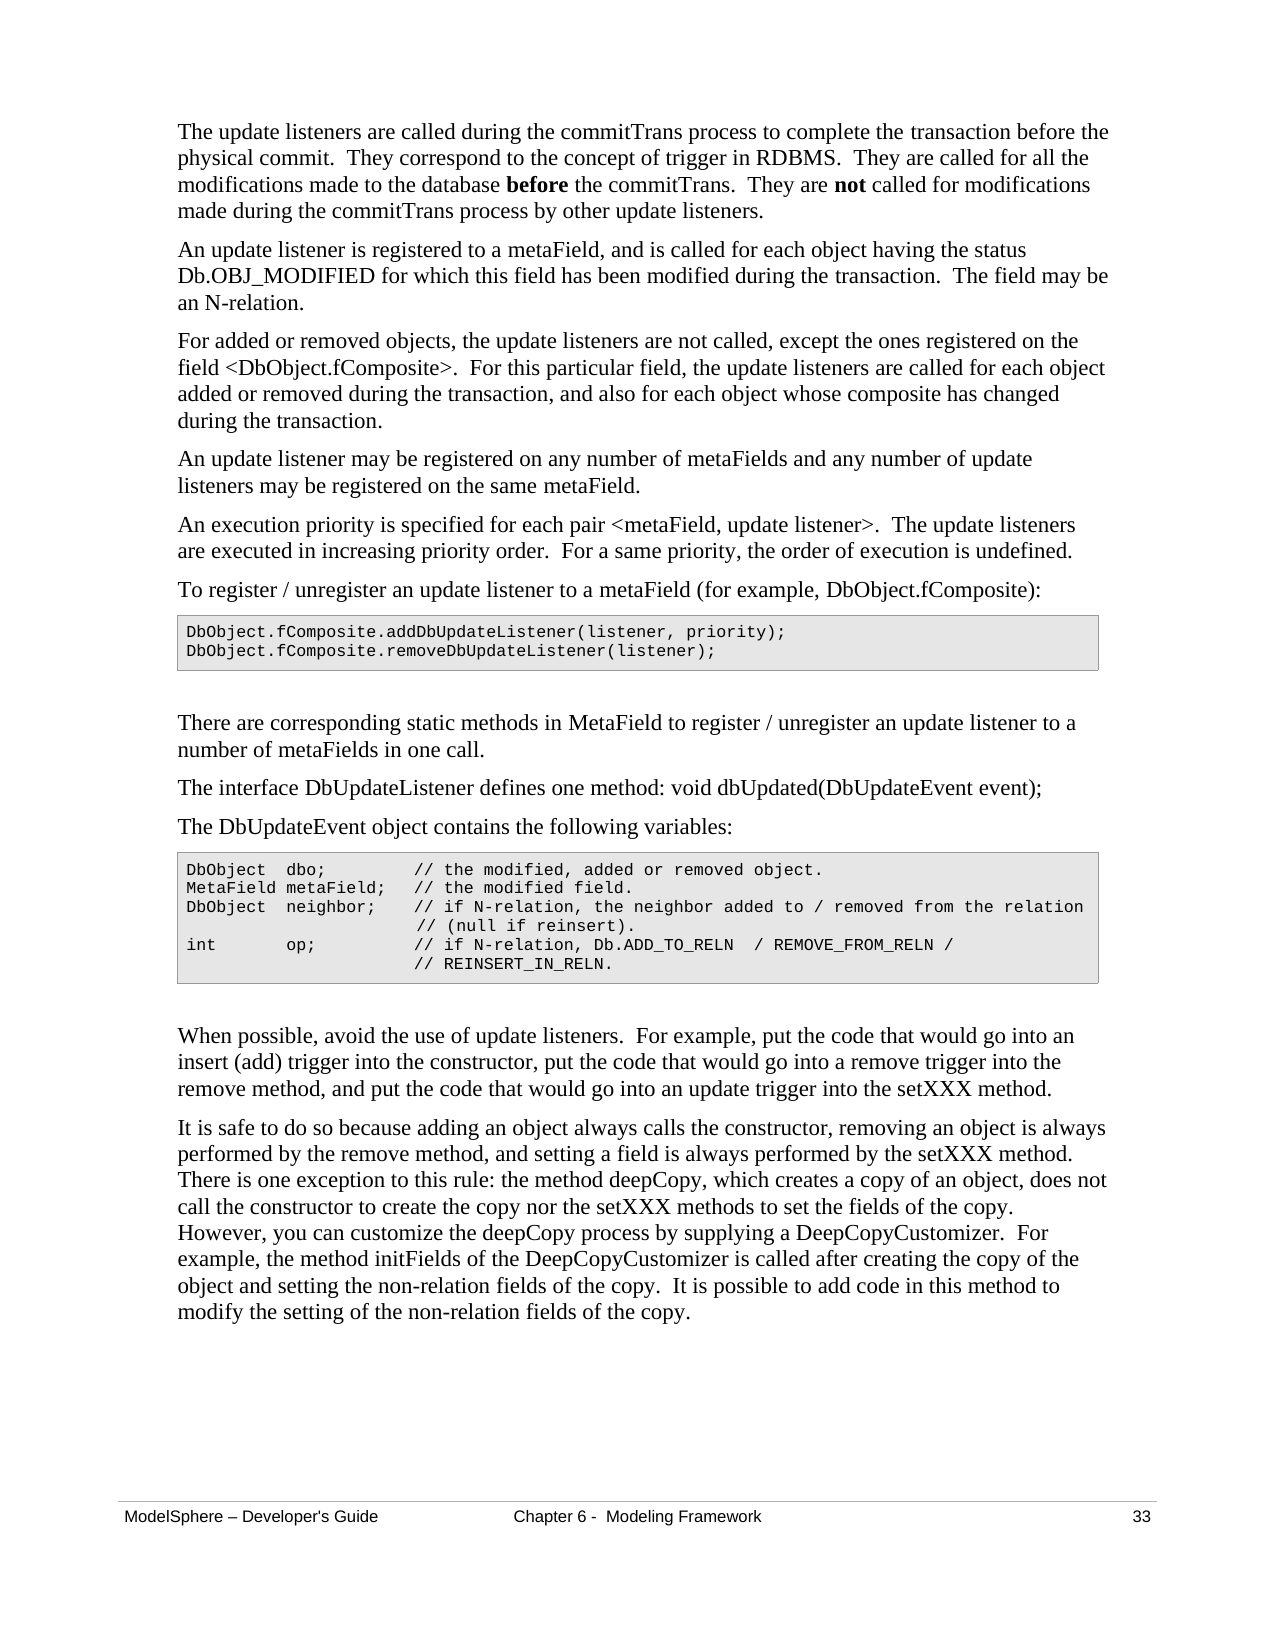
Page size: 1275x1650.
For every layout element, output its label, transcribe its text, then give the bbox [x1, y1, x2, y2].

text The DbUpdateEvent object contains the following variables: [177, 813, 1109, 840]
text For added or removed objects, the update listeners are not called, except the ones registered on the field <DbObject.fComposite>. For this particular field, the update listeners are called for each object added or removed during the transaction, and also for each object whose composite has changed during the transaction. [177, 328, 1109, 433]
text // REINSERT_IN_RELN. [178, 946, 1098, 983]
text The update listeners are called during the commitTrans process to complete the transaction before the physical commit. They correspond to the concept of trigger in RDBMS. They are called for all the modifications made to the database before the commitTrans. They are not called for modifications made during the commitTrans process by other update listeners. [177, 118, 1109, 223]
text DbObject neighbor; // if N-relation, the neighbor added to / removed from the relation [178, 890, 1098, 909]
text It is safe to do so because adding an object always calls the constructor, removing an object is always performed by the remove method, and setting a field is always performed by the setXXX method. There is one exception to this rule: the method deepCopy, which creates a copy of an object, does not call the constructor to create the copy nor the setXXX methods to set the fields of the copy. However, you can customize the deepCopy process by supplying a DeepCopyCustomizer. For example, the method initFields of the DeepCopyCustomizer is called after creating the copy of the object and setting the non-relation fields of the copy. It is possible to add code in this method to modify the setting of the non-relation fields of the copy. [177, 1114, 1109, 1324]
text int op; // if N-relation, Db.ADD_TO_RELN / REMOVE_FROM_RELN / [178, 928, 1098, 946]
text MetaField metaField; // the modified field. [178, 871, 1098, 890]
text There are corresponding static methods in MetaField to register / unregister an update listener to a number of metaFields in one call. [177, 709, 1109, 762]
text DbObject.fComposite.addDbUpdateListener(listener, priority); [178, 616, 1098, 634]
text An update listener may be registered on any number of metaFields and any number of update listeners may be registered on the same metaField. [177, 446, 1109, 498]
text The interface DbUpdateListener defines one method: void dbUpdated(DbUpdateEvent event); [177, 774, 1109, 801]
text An update listener is registered to a metaField, and is called for each object having the status Db.OBJ_MODIFIED for which this field has been modified during the transaction. The field may be an N-relation. [177, 236, 1109, 315]
text // (null if reinsert). [178, 909, 1098, 928]
text To register / unregister an update listener to a metaField (for example, DbObject.fComposite): [177, 576, 1109, 602]
text When possible, avoid the use of update listeners. For example, put the code that would go into an insert (add) trigger into the constructor, put the code that would go into a remove trigger into the remove method, and put the code that would go into an update trigger into the setXXX method. [177, 1022, 1109, 1101]
text DbObject dbo; // the modified, added or removed object. [178, 853, 1098, 871]
text DbObject.fComposite.removeDbUpdateListener(listener); [178, 634, 1098, 670]
text An execution priority is specified for each pair <metaField, update listener>. The update listeners are executed in increasing priority order. For a same priority, the order of execution is undefined. [177, 511, 1109, 563]
